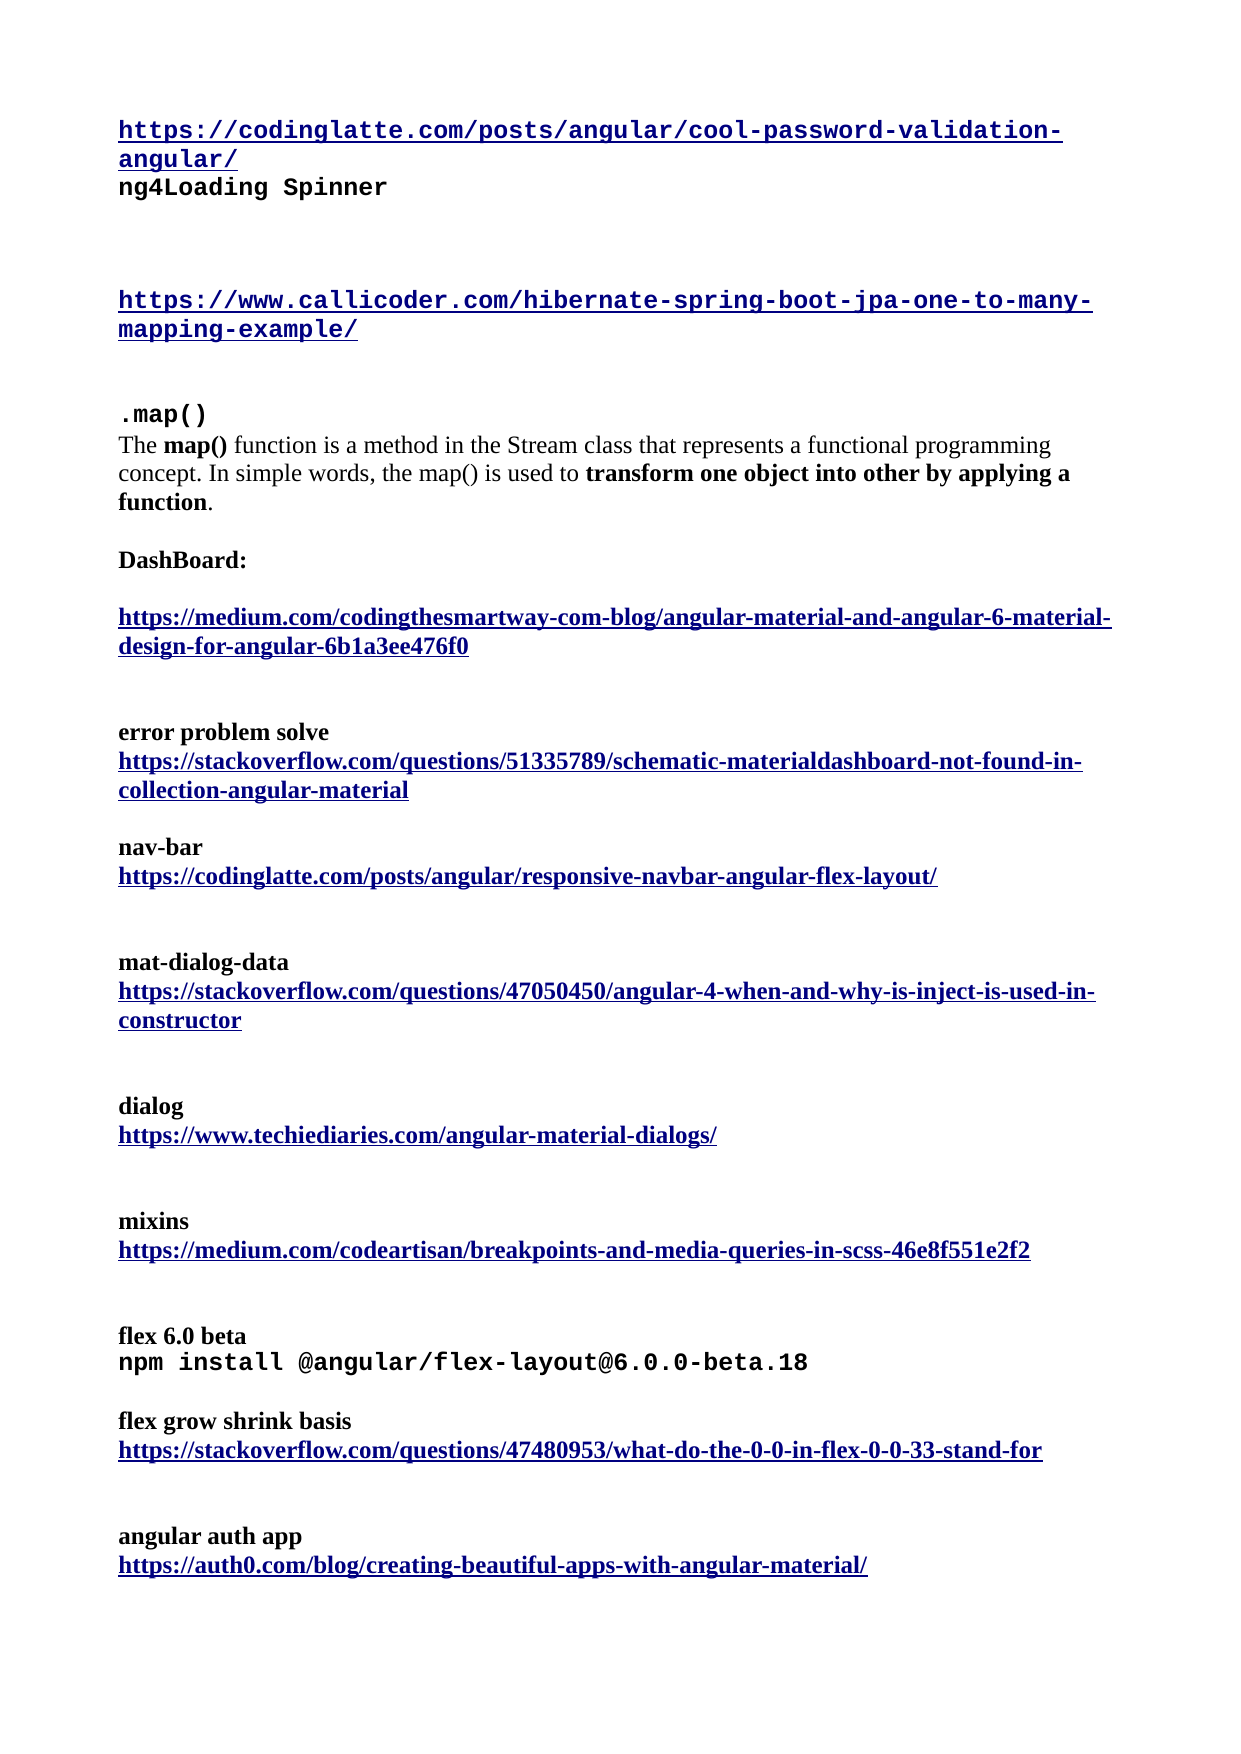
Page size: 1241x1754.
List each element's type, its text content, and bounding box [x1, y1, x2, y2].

text nav-bar [118, 832, 1122, 861]
text https://medium.com/codingthesmartway-com-blog/angular-material-and-angular-6-material-design-for-angular-6b1a3ee476f0 [118, 602, 1122, 660]
text https://stackoverflow.com/questions/47480953/what-do-the-0-0-in-flex-0-0-33-stand-for [118, 1435, 1122, 1464]
text The map() function is a method in the Stream class that represents a functional programming concept. In simple words, the map() is used to transform one object into other by applying a function. [118, 430, 1122, 516]
text DashBoard: [118, 545, 1122, 573]
text angular auth app [118, 1521, 1122, 1550]
text ng4Loading Spinner [118, 175, 1122, 203]
text .map() [118, 401, 1122, 430]
text error problem solve [118, 717, 1122, 746]
text flex grow shrink basis [118, 1406, 1122, 1435]
text https://stackoverflow.com/questions/47050450/angular-4-when-and-why-is-inject-is-used-in-constructor [118, 976, 1122, 1033]
text mat-dialog-data [118, 947, 1122, 976]
text https://stackoverflow.com/questions/51335789/schematic-materialdashboard-not-found-in-collection-angular-material [118, 746, 1122, 803]
text dialog [118, 1091, 1122, 1120]
text https://www.techiediaries.com/angular-material-dialogs/ [118, 1120, 1122, 1148]
text flex 6.0 beta [118, 1321, 1122, 1350]
text https://auth0.com/blog/creating-beautiful-apps-with-angular-material/ [118, 1550, 1122, 1579]
text mixins [118, 1206, 1122, 1235]
text https://medium.com/codeartisan/breakpoints-and-media-queries-in-scss-46e8f551e2f2 [118, 1235, 1122, 1263]
text https://codinglatte.com/posts/angular/responsive-navbar-angular-flex-layout/ [118, 861, 1122, 890]
text https://www.callicoder.com/hibernate-spring-boot-jpa-one-to-many-mapping-example/ [118, 288, 1122, 345]
text npm install @angular/flex-layout@6.0.0-beta.18 [118, 1350, 1122, 1378]
text https://codinglatte.com/posts/angular/cool-password-validation-angular/ [118, 118, 1122, 175]
